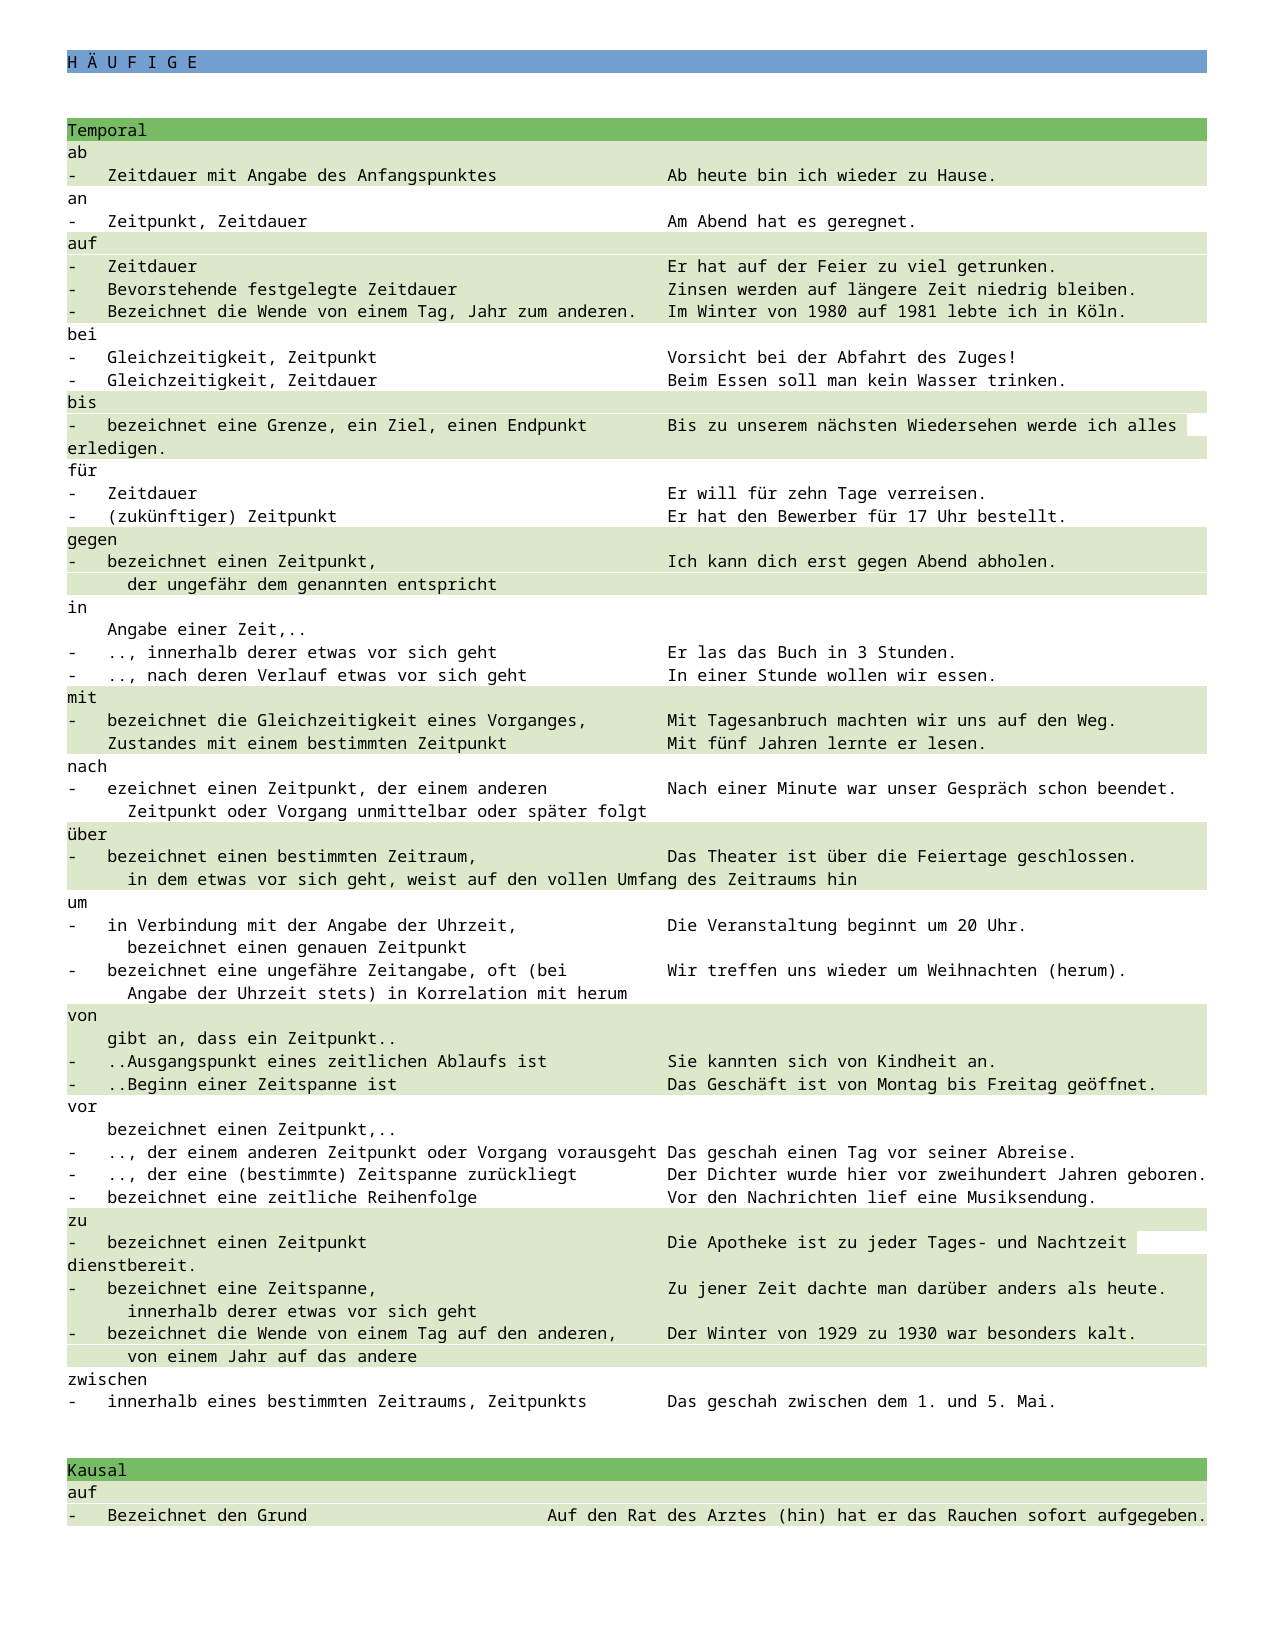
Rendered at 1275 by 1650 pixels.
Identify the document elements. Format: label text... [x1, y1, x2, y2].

text gibt an, dass ein Zeitpunkt.. [67, 1027, 1214, 1049]
text gegen [67, 527, 1214, 550]
text Zeitpunkt oder Vorgang unmittelbar oder später folgt [67, 799, 1214, 822]
text - Zeitpunkt, Zeitdauer Am Abend hat es geregnet. [67, 209, 1214, 232]
text - bezeichnet die Gleichzeitigkeit eines Vorganges, Mit Tagesanbruch machten wir uns auf den Weg. [67, 709, 1214, 731]
text - .., der eine (bestimmte) Zeitspanne zurückliegt Der Dichter wurde hier vor zweihundert Jahren geboren. [67, 1163, 1214, 1186]
text - (zukünftiger) Zeitpunkt Er hat den Bewerber für 17 Uhr bestellt. [67, 504, 1214, 527]
text um [67, 890, 1214, 913]
text - .., der einem anderen Zeitpunkt oder Vorgang vorausgeht Das geschah einen Tag vor seiner Abreise. [67, 1140, 1214, 1163]
text von einem Jahr auf das andere [67, 1344, 1214, 1367]
text H Ä U F I G E [67, 50, 1214, 73]
text für [67, 459, 1214, 482]
text - Zeitdauer Er will für zehn Tage verreisen. [67, 482, 1214, 504]
text von [67, 1004, 1214, 1027]
text - ..Beginn einer Zeitspanne ist Das Geschäft ist von Montag bis Freitag geöffnet. [67, 1072, 1214, 1095]
text - bezeichnet eine zeitliche Reihenfolge Vor den Nachrichten lief eine Musiksendung. [67, 1186, 1214, 1208]
text - .., innerhalb derer etwas vor sich geht Er las das Buch in 3 Stunden. [67, 641, 1214, 663]
text vor [67, 1095, 1214, 1117]
text Angabe der Uhrzeit stets) in Korrelation mit herum [67, 981, 1214, 1004]
text Temporal [67, 118, 1214, 141]
text auf [67, 232, 1214, 254]
text über [67, 822, 1214, 845]
text nach [67, 754, 1214, 777]
text an [67, 186, 1214, 209]
text - bezeichnet eine Zeitspanne, Zu jener Zeit dachte man darüber anders als heute. [67, 1276, 1214, 1299]
text Zustandes mit einem bestimmten Zeitpunkt Mit fünf Jahren lernte er lesen. [67, 731, 1214, 754]
text in dem etwas vor sich geht, weist auf den vollen Umfang des Zeitraums hin [67, 868, 1214, 890]
text auf [67, 1481, 1214, 1503]
text in [67, 595, 1214, 618]
text zwischen [67, 1367, 1214, 1390]
text Kausal [67, 1458, 1214, 1481]
text ab [67, 141, 1214, 164]
text - bezeichnet einen Zeitpunkt, Ich kann dich erst gegen Abend abholen. [67, 550, 1214, 572]
text - bezeichnet eine Grenze, ein Ziel, einen Endpunkt Bis zu unserem nächsten Wiedersehen werde ich alles erledigen. [67, 413, 1214, 459]
text innerhalb derer etwas vor sich geht [67, 1299, 1214, 1322]
text - Bevorstehende festgelegte Zeitdauer Zinsen werden auf längere Zeit niedrig bleiben. [67, 277, 1214, 300]
text - Gleichzeitigkeit, Zeitpunkt Vorsicht bei der Abfahrt des Zuges! [67, 345, 1214, 368]
text - ezeichnet einen Zeitpunkt, der einem anderen Nach einer Minute war unser Gespräch schon beendet. [67, 777, 1214, 799]
text - bezeichnet einen bestimmten Zeitraum, Das Theater ist über die Feiertage geschlossen. [67, 845, 1214, 868]
text mit [67, 686, 1214, 709]
text - .., nach deren Verlauf etwas vor sich geht In einer Stunde wollen wir essen. [67, 663, 1214, 686]
text - Gleichzeitigkeit, Zeitdauer Beim Essen soll man kein Wasser trinken. [67, 368, 1214, 391]
text - Zeitdauer Er hat auf der Feier zu viel getrunken. [67, 254, 1214, 277]
text zu [67, 1208, 1214, 1231]
text bezeichnet einen genauen Zeitpunkt [67, 936, 1214, 958]
text - Zeitdauer mit Angabe des Anfangspunktes Ab heute bin ich wieder zu Hause. [67, 164, 1214, 186]
text Angabe einer Zeit,.. [67, 618, 1214, 641]
text - ..Ausgangspunkt eines zeitlichen Ablaufs ist Sie kannten sich von Kindheit an. [67, 1049, 1214, 1072]
text bezeichnet einen Zeitpunkt,.. [67, 1117, 1214, 1140]
text - bezeichnet einen Zeitpunkt Die Apotheke ist zu jeder Tages- und Nachtzeit dienstbereit. [67, 1231, 1214, 1276]
text - Bezeichnet die Wende von einem Tag, Jahr zum anderen. Im Winter von 1980 auf 1981 lebte ich in Köln. [67, 300, 1214, 323]
text - bezeichnet eine ungefähre Zeitangabe, oft (bei Wir treffen uns wieder um Weihnachten (herum). [67, 958, 1214, 981]
text - in Verbindung mit der Angabe der Uhrzeit, Die Veranstaltung beginnt um 20 Uhr. [67, 913, 1214, 936]
text bei [67, 323, 1214, 345]
text - Bezeichnet den Grund Auf den Rat des Arztes (hin) hat er das Rauchen sofort aufgegeben. [67, 1503, 1214, 1526]
text der ungefähr dem genannten entspricht [67, 572, 1214, 595]
text bis [67, 391, 1214, 413]
text - bezeichnet die Wende von einem Tag auf den anderen, Der Winter von 1929 zu 1930 war besonders kalt. [67, 1322, 1214, 1344]
text - innerhalb eines bestimmten Zeitraums, Zeitpunkts Das geschah zwischen dem 1. und 5. Mai. [67, 1390, 1214, 1413]
